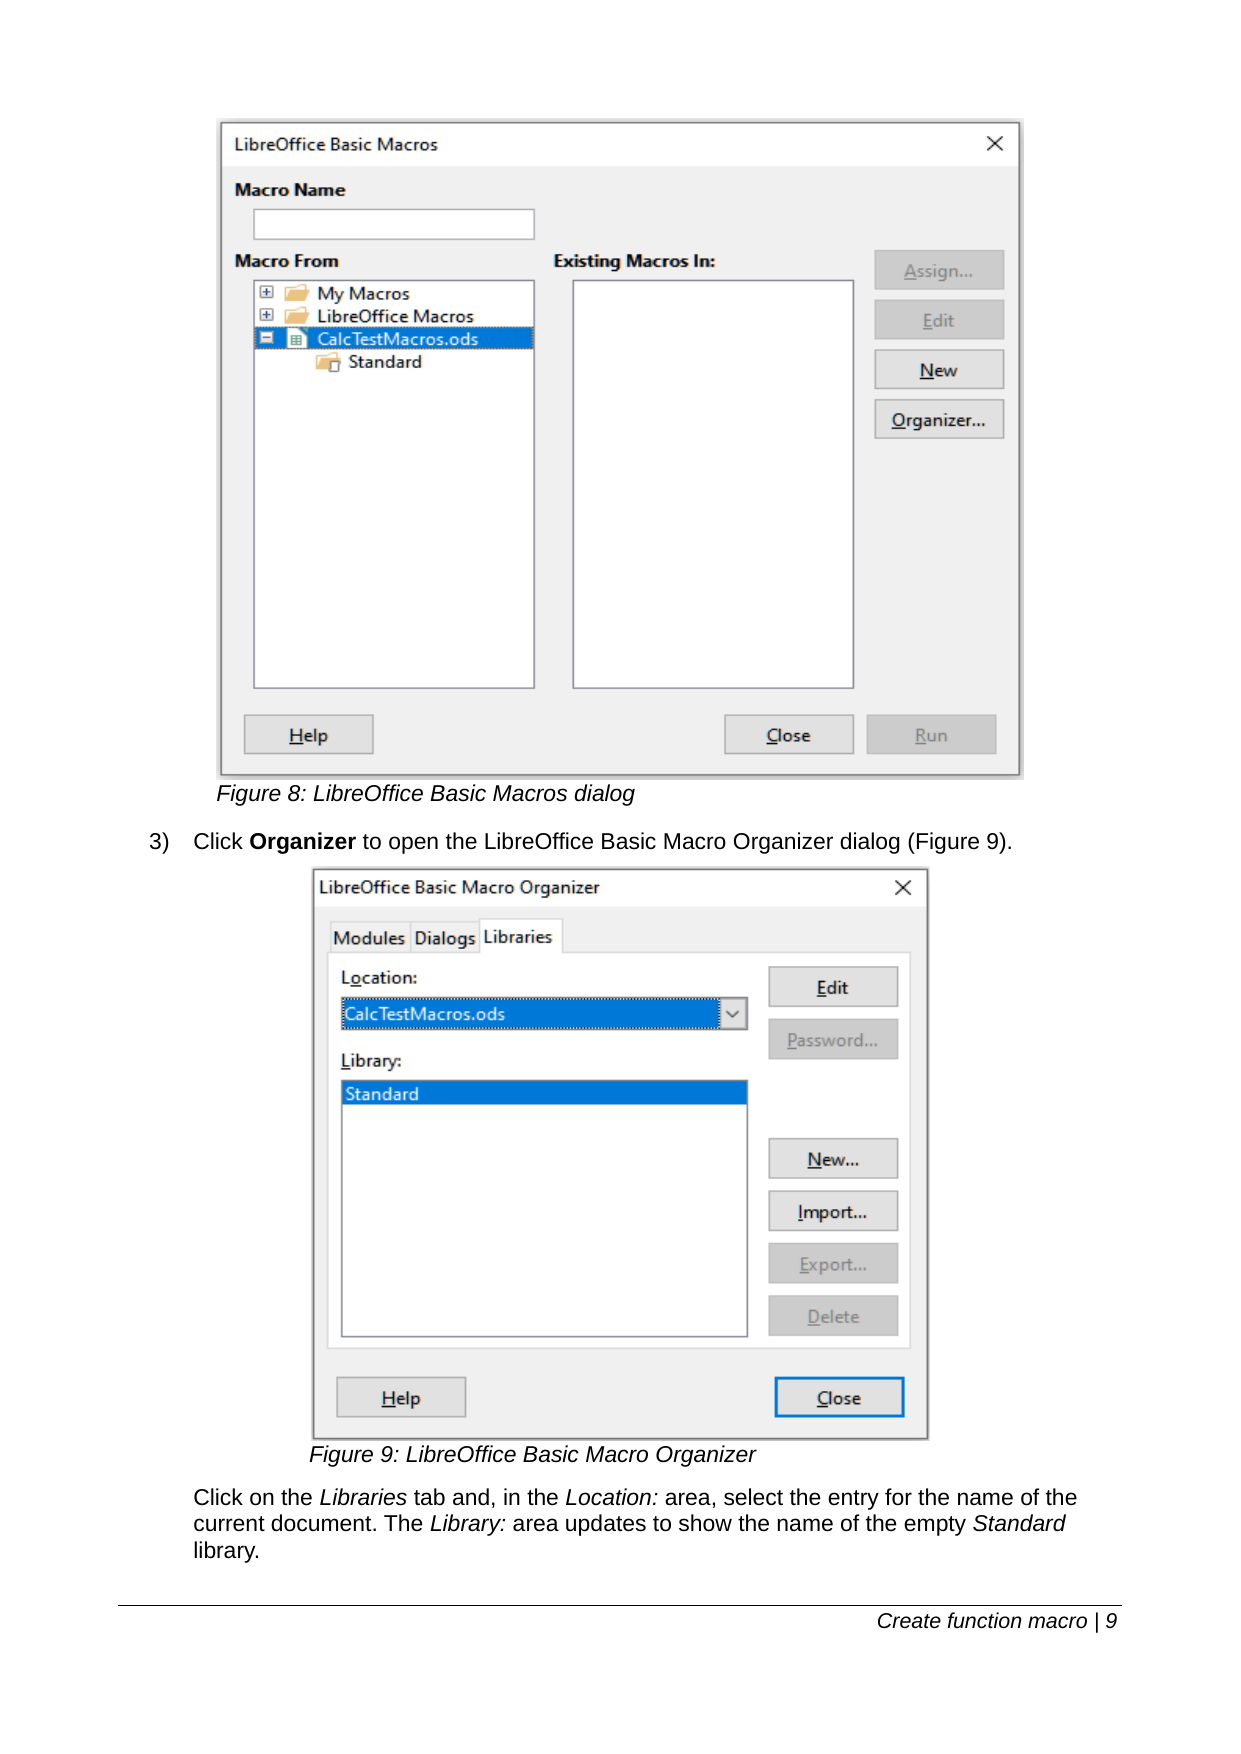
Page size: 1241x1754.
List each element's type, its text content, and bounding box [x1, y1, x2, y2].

picture [310, 866, 930, 1441]
picture [216, 118, 1024, 780]
text Figure 8: LibreOffice Basic Macros dialog [216, 780, 1024, 806]
text Figure 9: LibreOffice Basic Macro Organizer [309, 866, 931, 1467]
text Click on the Libraries tab and, in the Location: area, select the entry for the name of the current document. The Library: area updates to show the name of the empty Standard library. [169, 1484, 1122, 1563]
list Click Organizer to open the LibreOffice Basic Macro Organizer dialog (Figure 9). [169, 828, 1122, 854]
